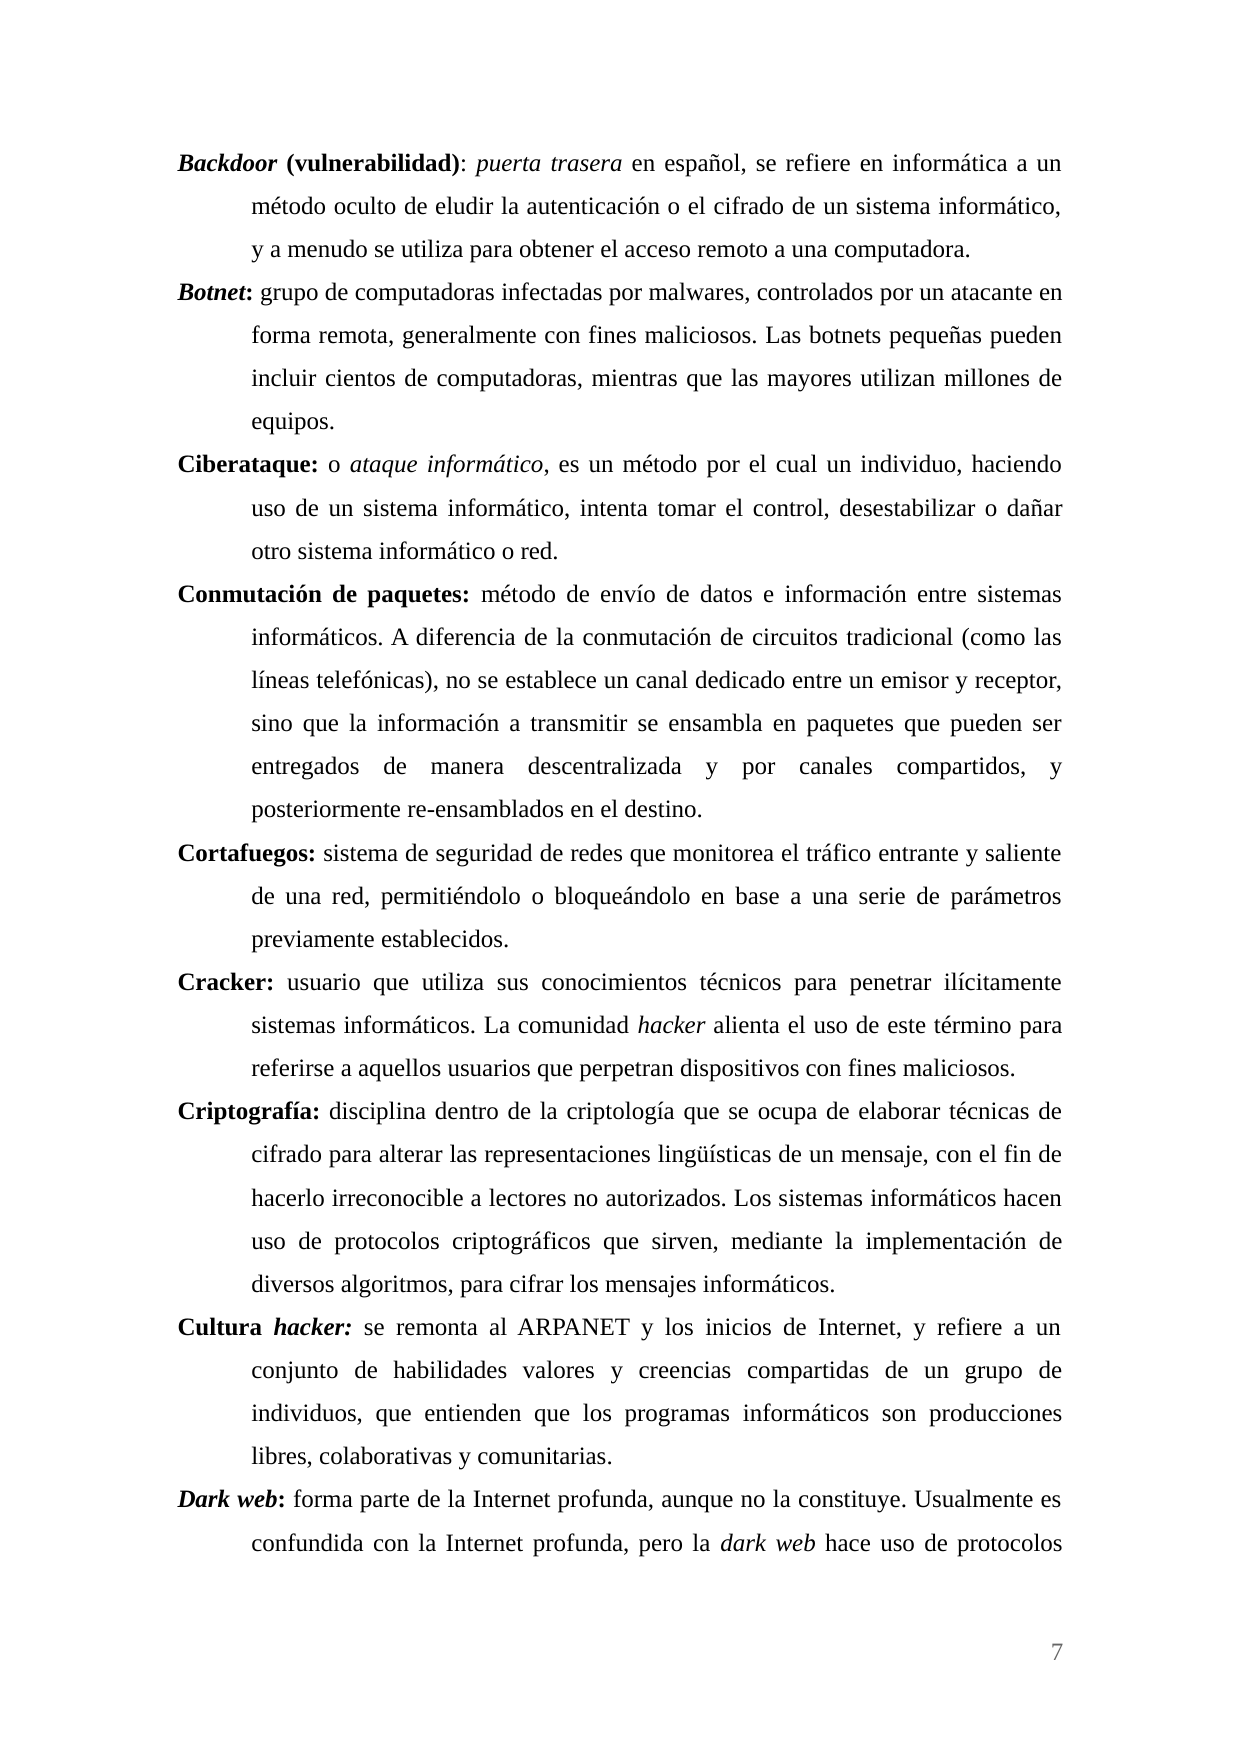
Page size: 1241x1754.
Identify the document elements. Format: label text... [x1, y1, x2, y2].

text Cortafuegos: sistema de seguridad de redes que monitorea el tráfico entrante y saliente de una red, permitiéndolo o bloqueándolo en base a una serie de parámetros previamente establecidos. [177, 838, 1063, 953]
text Cracker: usuario que utiliza sus conocimientos técnicos para penetrar ilícitamente sistemas informáticos. La comunidad hacker alienta el uso de este término para referirse a aquellos usuarios que perpetran dispositivos con fines maliciosos. [177, 967, 1063, 1082]
text Backdoor (vulnerabilidad): puerta trasera en español, se refiere en informática a un método oculto de eludir la autenticación o el cifrado de un sistema informático, y a menudo se utiliza para obtener el acceso remoto a una computadora. [177, 148, 1063, 263]
text Conmutación de paquetes: método de envío de datos e información entre sistemas informáticos. A diferencia de la conmutación de circuitos tradicional (como las líneas telefónicas), no se establece un canal dedicado entre un emisor y receptor, sino que la información a transmitir se ensambla en paquetes que pueden ser entregados de manera descentralizada y por canales compartidos, y posteriormente re-ensamblados en el destino. [177, 579, 1063, 823]
text Ciberataque: o ataque informático, es un método por el cual un individuo, haciendo uso de un sistema informático, intenta tomar el control, desestabilizar o dañar otro sistema informático o red. [177, 449, 1063, 564]
text Botnet: grupo de computadoras infectadas por malwares, controlados por un atacante en forma remota, generalmente con fines maliciosos. Las botnets pequeñas pueden incluir cientos de computadoras, mientras que las mayores utilizan millones de equipos. [177, 277, 1063, 435]
text Cultura hacker: se remonta al ARPANET y los inicios de Internet, y refiere a un conjunto de habilidades valores y creencias compartidas de un grupo de individuos, que entienden que los programas informáticos son producciones libres, colaborativas y comunitarias. [177, 1312, 1063, 1470]
text Dark web: forma parte de la Internet profunda, aunque no la constituye. Usualmente es confundida con la Internet profunda, pero la dark web hace uso de protocolos [177, 1484, 1063, 1556]
text Criptografía: disciplina dentro de la criptología que se ocupa de elaborar técnicas de cifrado para alterar las representaciones lingüísticas de un mensaje, con el fin de hacerlo irreconocible a lectores no autorizados. Los sistemas informáticos hacen uso de protocolos criptográficos que sirven, mediante la implementación de diversos algoritmos, para cifrar los mensajes informáticos. [177, 1096, 1063, 1298]
